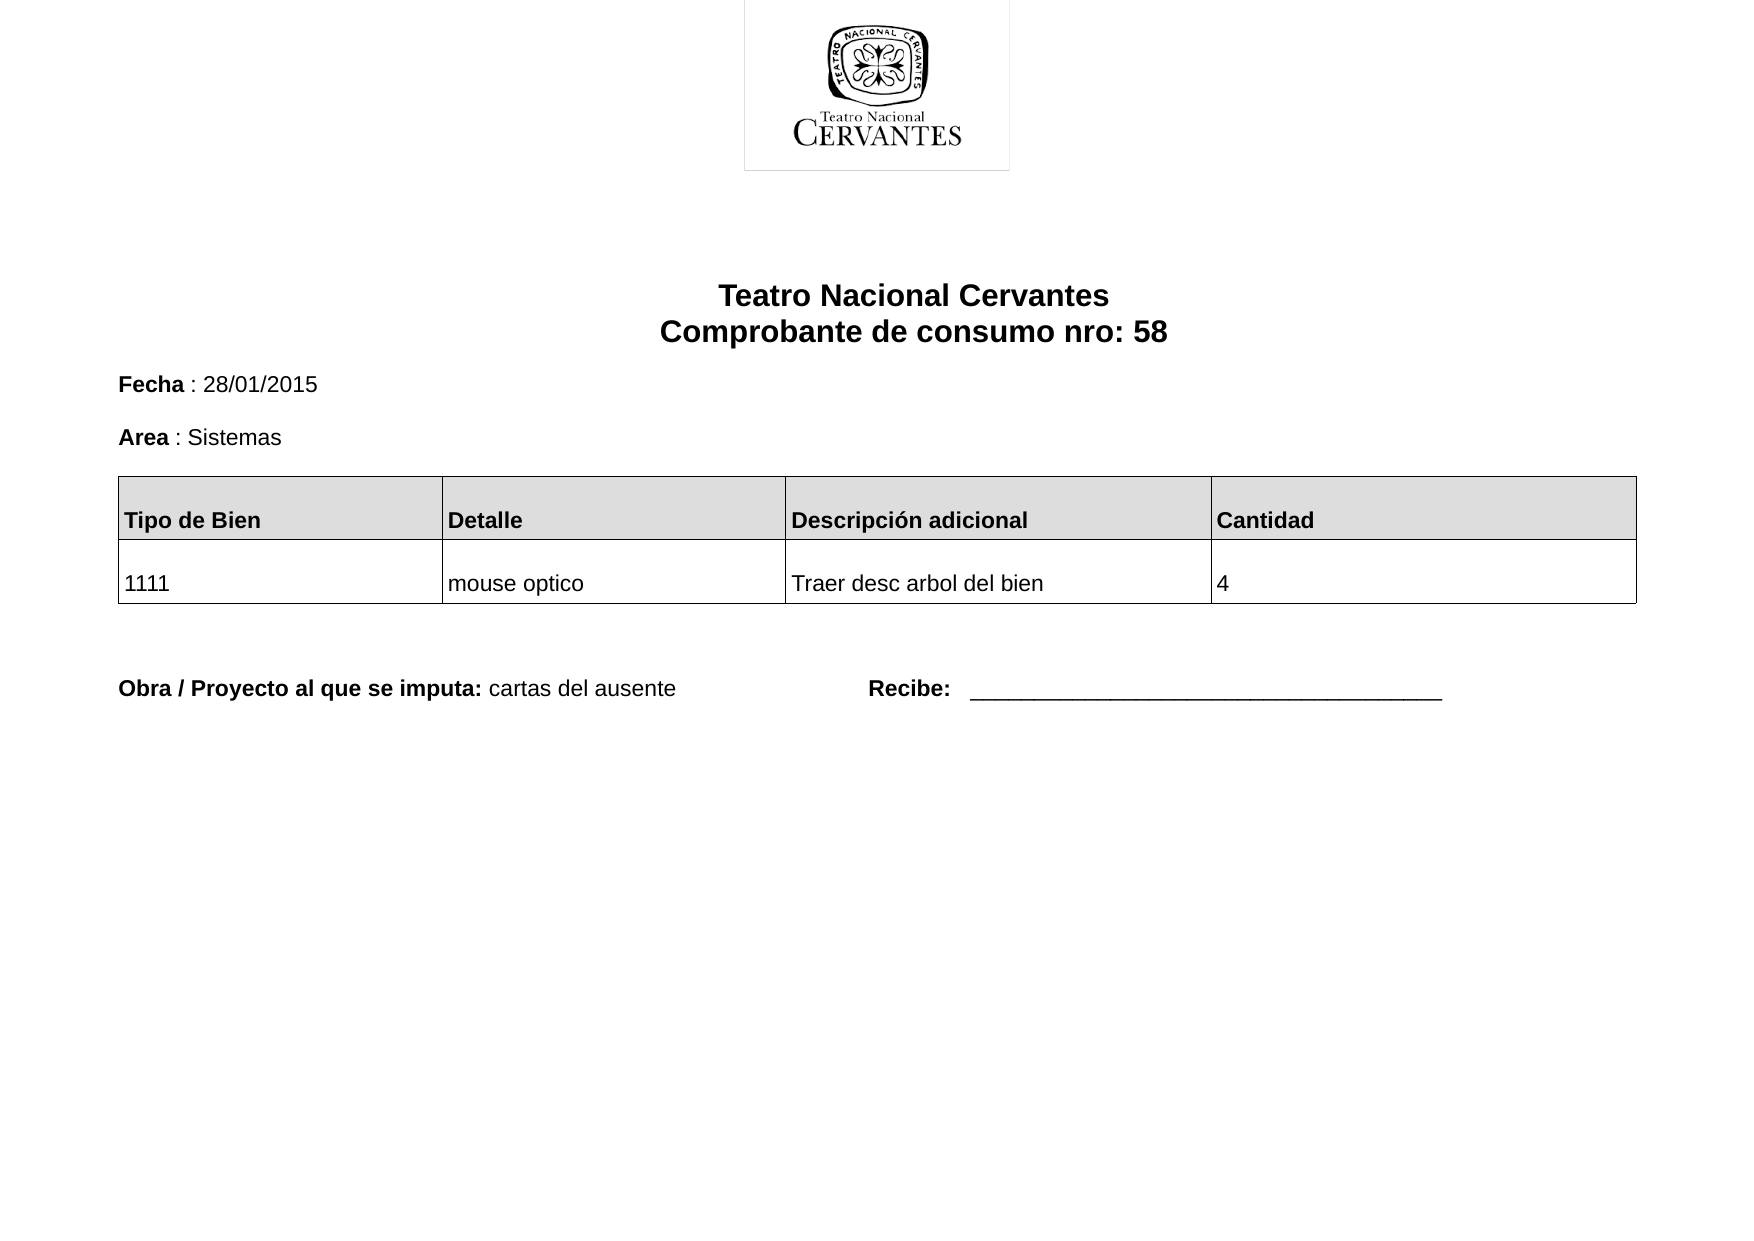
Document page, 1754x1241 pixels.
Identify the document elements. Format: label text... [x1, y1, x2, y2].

table_cell Traer desc arbol del bien [786, 540, 1211, 603]
table_header Cantidad [1212, 477, 1636, 539]
picture [744, 0, 1010, 171]
table_header Detalle [443, 477, 785, 539]
text Area : Sistemas [118, 423, 1636, 450]
text Teatro Nacional Cervantes [118, 277, 1636, 313]
table_cell mouse optico [443, 540, 785, 603]
table_cell 1111 [119, 540, 442, 603]
table_header Tipo de Bien [119, 477, 442, 539]
text Fecha : 28/01/2015 [118, 371, 1636, 397]
text Obra / Proyecto al que se imputa: cartas del ausente Recibe: _____________________________________ [118, 675, 1636, 701]
table_cell 4 [1212, 540, 1636, 603]
text Comprobante de consumo nro: 58 [118, 313, 1636, 349]
table_header Descripción adicional [786, 477, 1211, 539]
